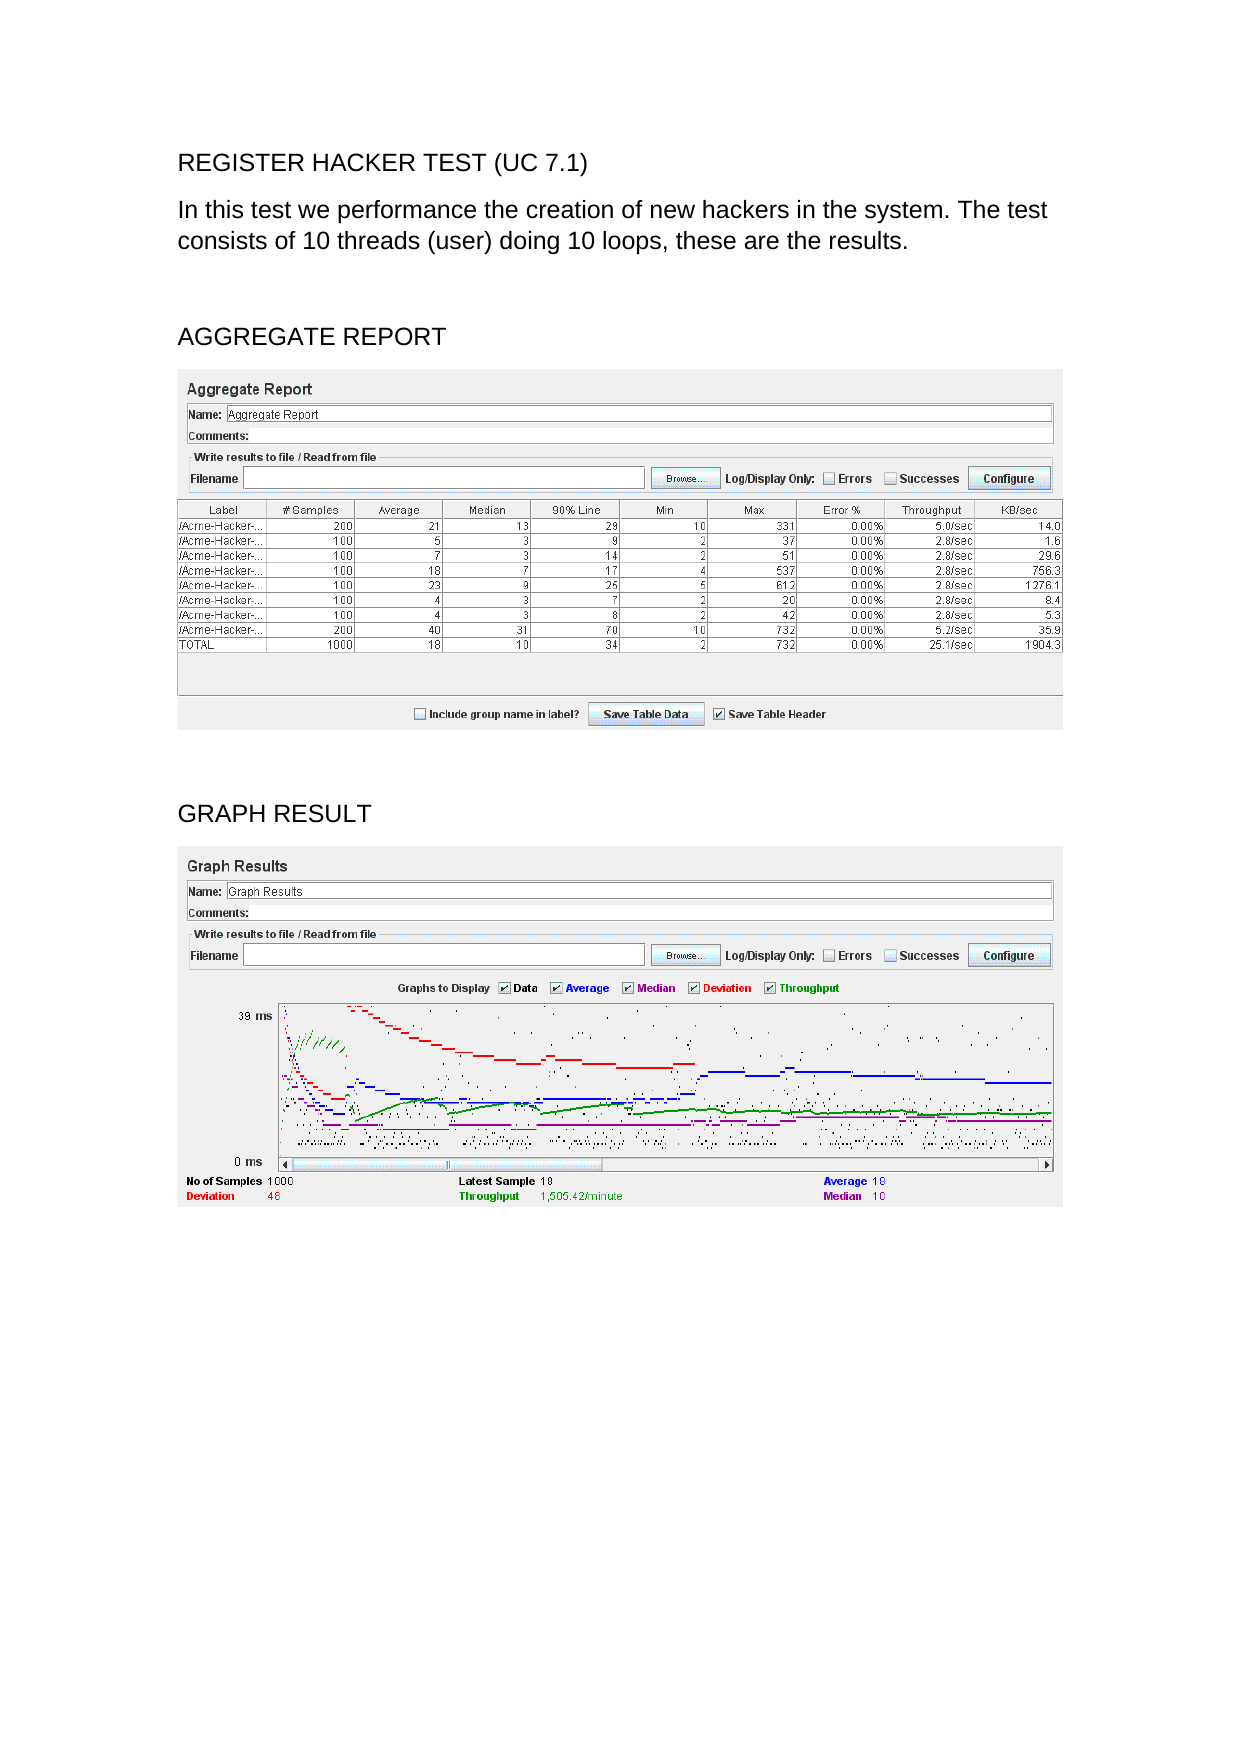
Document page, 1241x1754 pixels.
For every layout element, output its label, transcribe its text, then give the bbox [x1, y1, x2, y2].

text AGGREGATE REPORT [177, 322, 1063, 351]
text GRAPH RESULT [177, 799, 1063, 828]
text In this test we performance the creation of new hackers in the system. The test consists of 10 threads (user) doing 10 loops, these are the results. [177, 195, 1063, 255]
picture [177, 369, 1063, 730]
text REGISTER HACKER TEST (UC 7.1) [177, 148, 1063, 176]
picture [177, 846, 1063, 1207]
